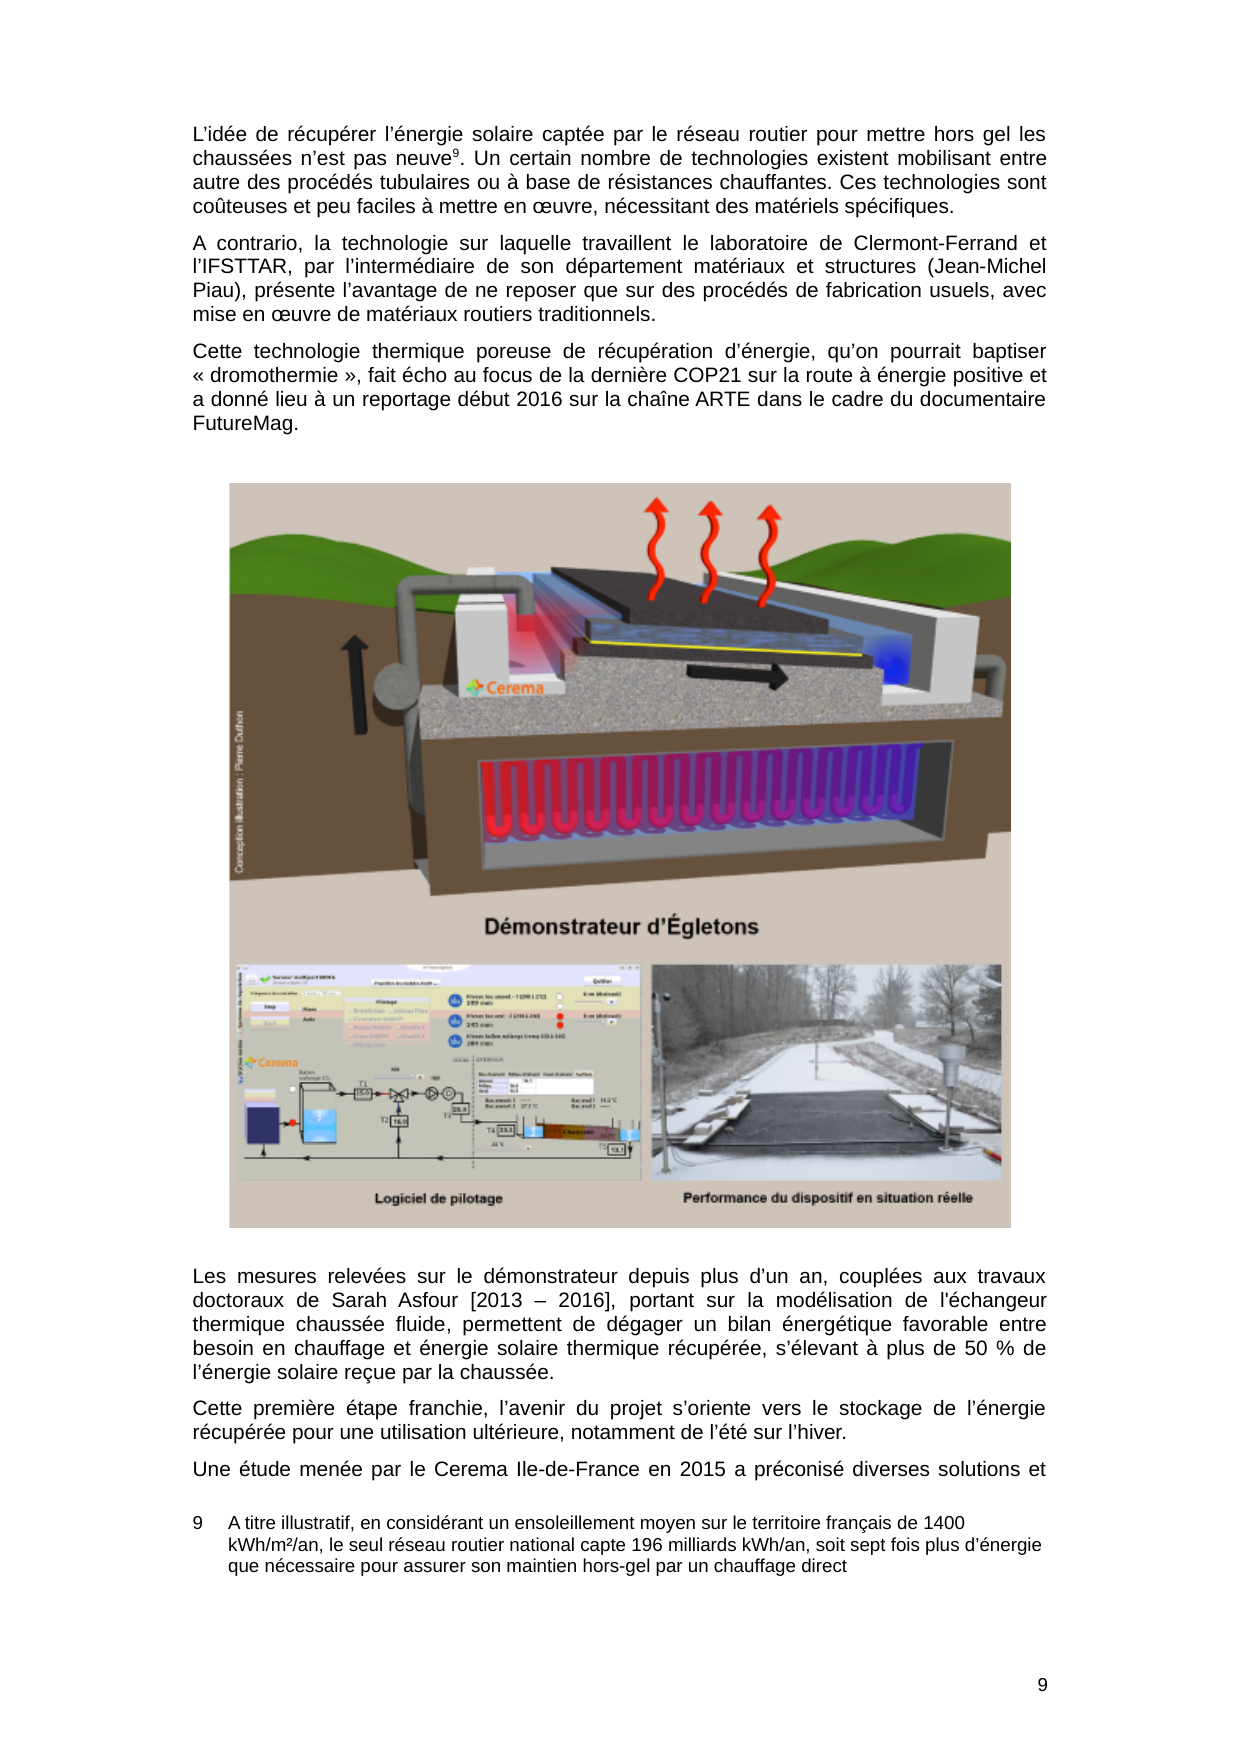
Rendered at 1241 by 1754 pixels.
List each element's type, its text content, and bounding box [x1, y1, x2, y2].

text Cette technologie thermique poreuse de récupération d’énergie, qu’on pourrait baptiser « dromothermie », fait écho au focus de la dernière COP21 sur la route à énergie positive et a donné lieu à un reportage début 2016 sur la chaîne ARTE dans le cadre du documentaire FutureMag. [192, 339, 1048, 434]
text A contrario, la technologie sur laquelle travaillent le laboratoire de Clermont-Ferrand et l’IFSTTAR, par l’intermédiaire de son département matériaux et structures (Jean-Michel Piau), présente l’avantage de ne reposer que sur des procédés de fabrication usuels, avec mise en œuvre de matériaux routiers traditionnels. [192, 230, 1048, 326]
text Les mesures relevées sur le démonstrateur depuis plus d’un an, couplées aux travaux doctoraux de Sarah Asfour [2013 – 2016], portant sur la modélisation de l'échangeur thermique chaussée fluide, permettent de dégager un bilan énergétique favorable entre besoin en chauffage et énergie solaire thermique récupérée, s’élevant à plus de 50 % de l’énergie solaire reçue par la chaussée. [192, 1264, 1048, 1384]
picture [229, 483, 1011, 1228]
text Cette première étape franchie, l’avenir du projet s’oriente vers le stockage de l’énergie récupérée pour une utilisation ultérieure, notamment de l’été sur l’hiver. [192, 1396, 1048, 1444]
text Une étude menée par le Cerema Ile-de-France en 2015 a préconisé diverses solutions et [192, 1456, 1048, 1480]
text A titre illustratif, en considérant un ensoleillement moyen sur le territoire français de 1400 kWh/m²/an, le seul réseau routier national capte 196 milliards kWh/an, soit sept fois plus d’énergie que nécessaire pour assurer son maintien hors-gel par un chauffage direct [192, 1512, 1048, 1577]
text L’idée de récupérer l’énergie solaire captée par le réseau routier pour mettre hors gel les chaussées n’est pas neuve. Un certain nombre de technologies existent mobilisant entre autre des procédés tubulaires ou à base de résistances chauffantes. Ces technologies sont coûteuses et peu faciles à mettre en œuvre, nécessitant des matériels spécifiques. [192, 122, 1048, 218]
